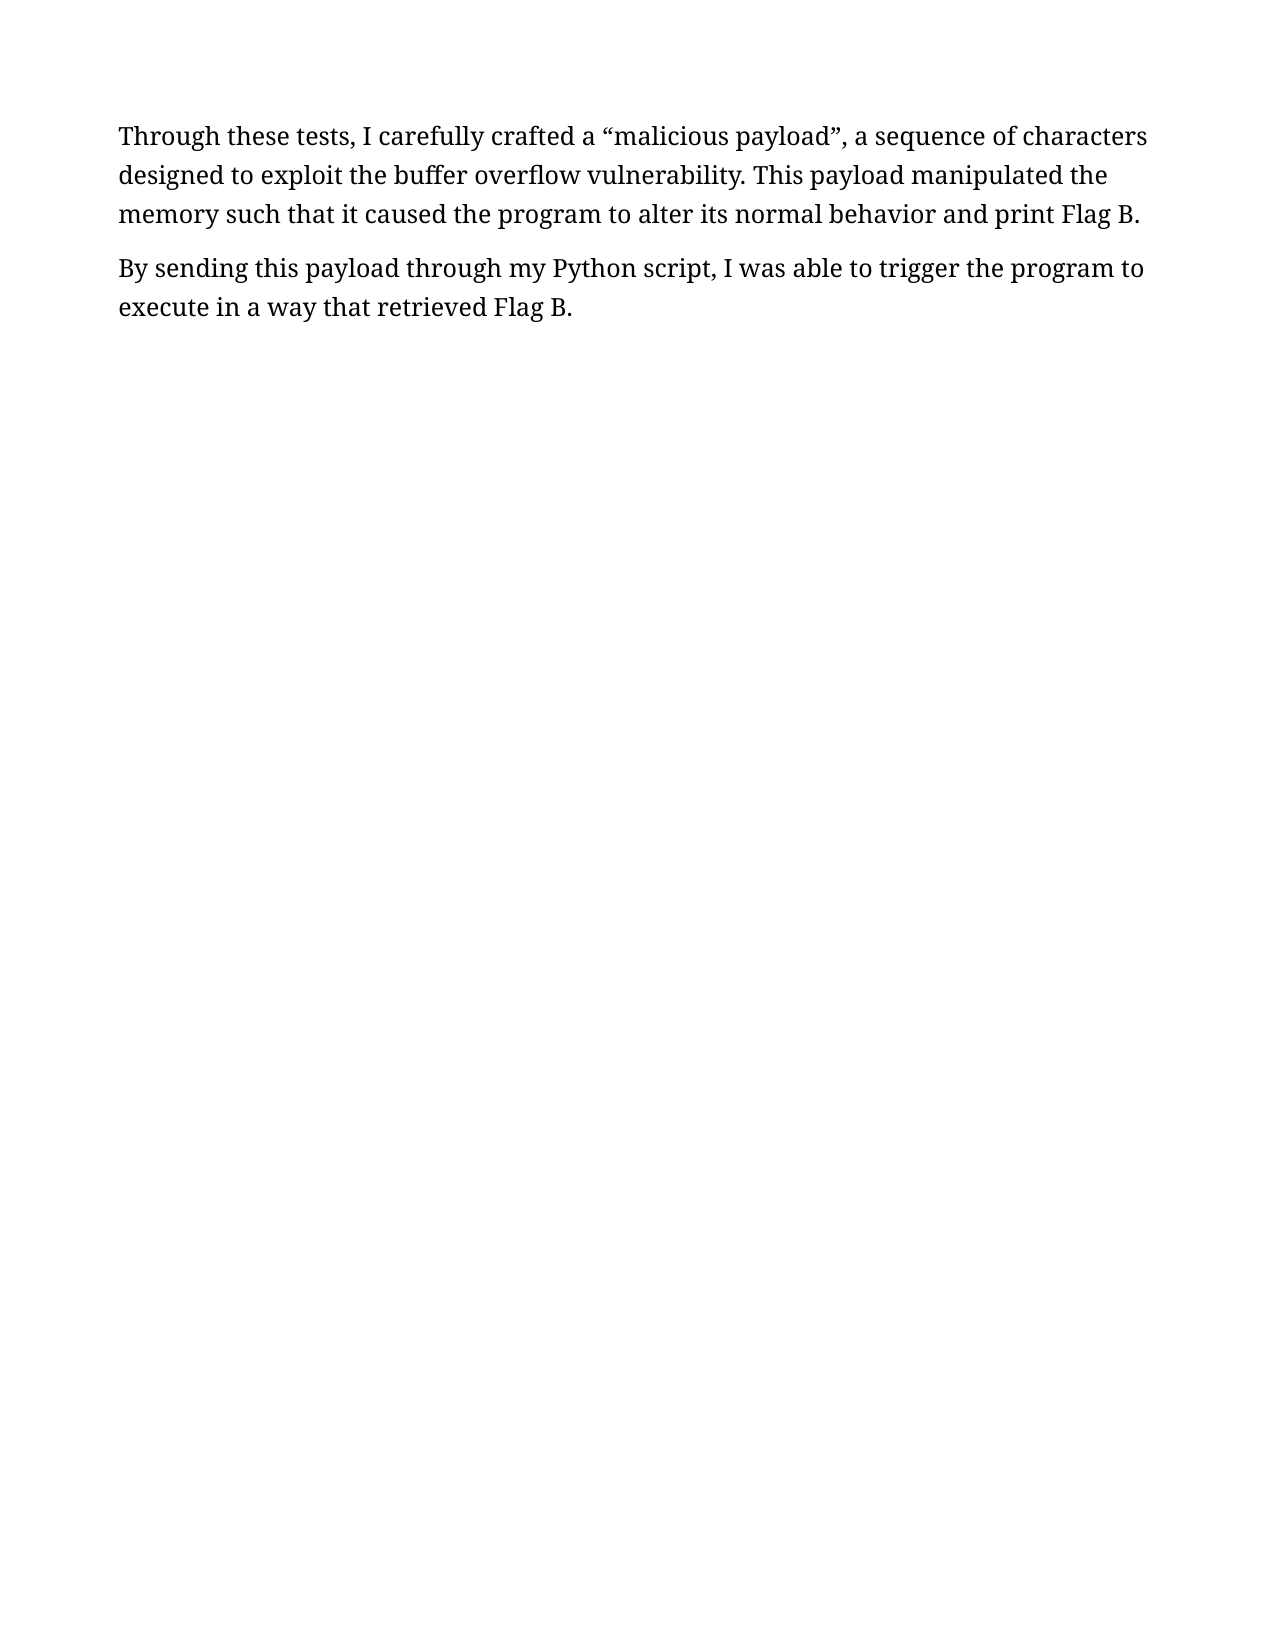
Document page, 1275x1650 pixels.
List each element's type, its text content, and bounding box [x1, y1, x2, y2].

text Through these tests, I carefully crafted a “malicious payload”, a sequence of characters designed to exploit the buffer overflow vulnerability. This payload manipulated the memory such that it caused the program to alter its normal behavior and print Flag B. [118, 118, 1157, 231]
text By sending this payload through my Python script, I was able to trigger the program to execute in a way that retrieved Flag B. [118, 250, 1157, 323]
